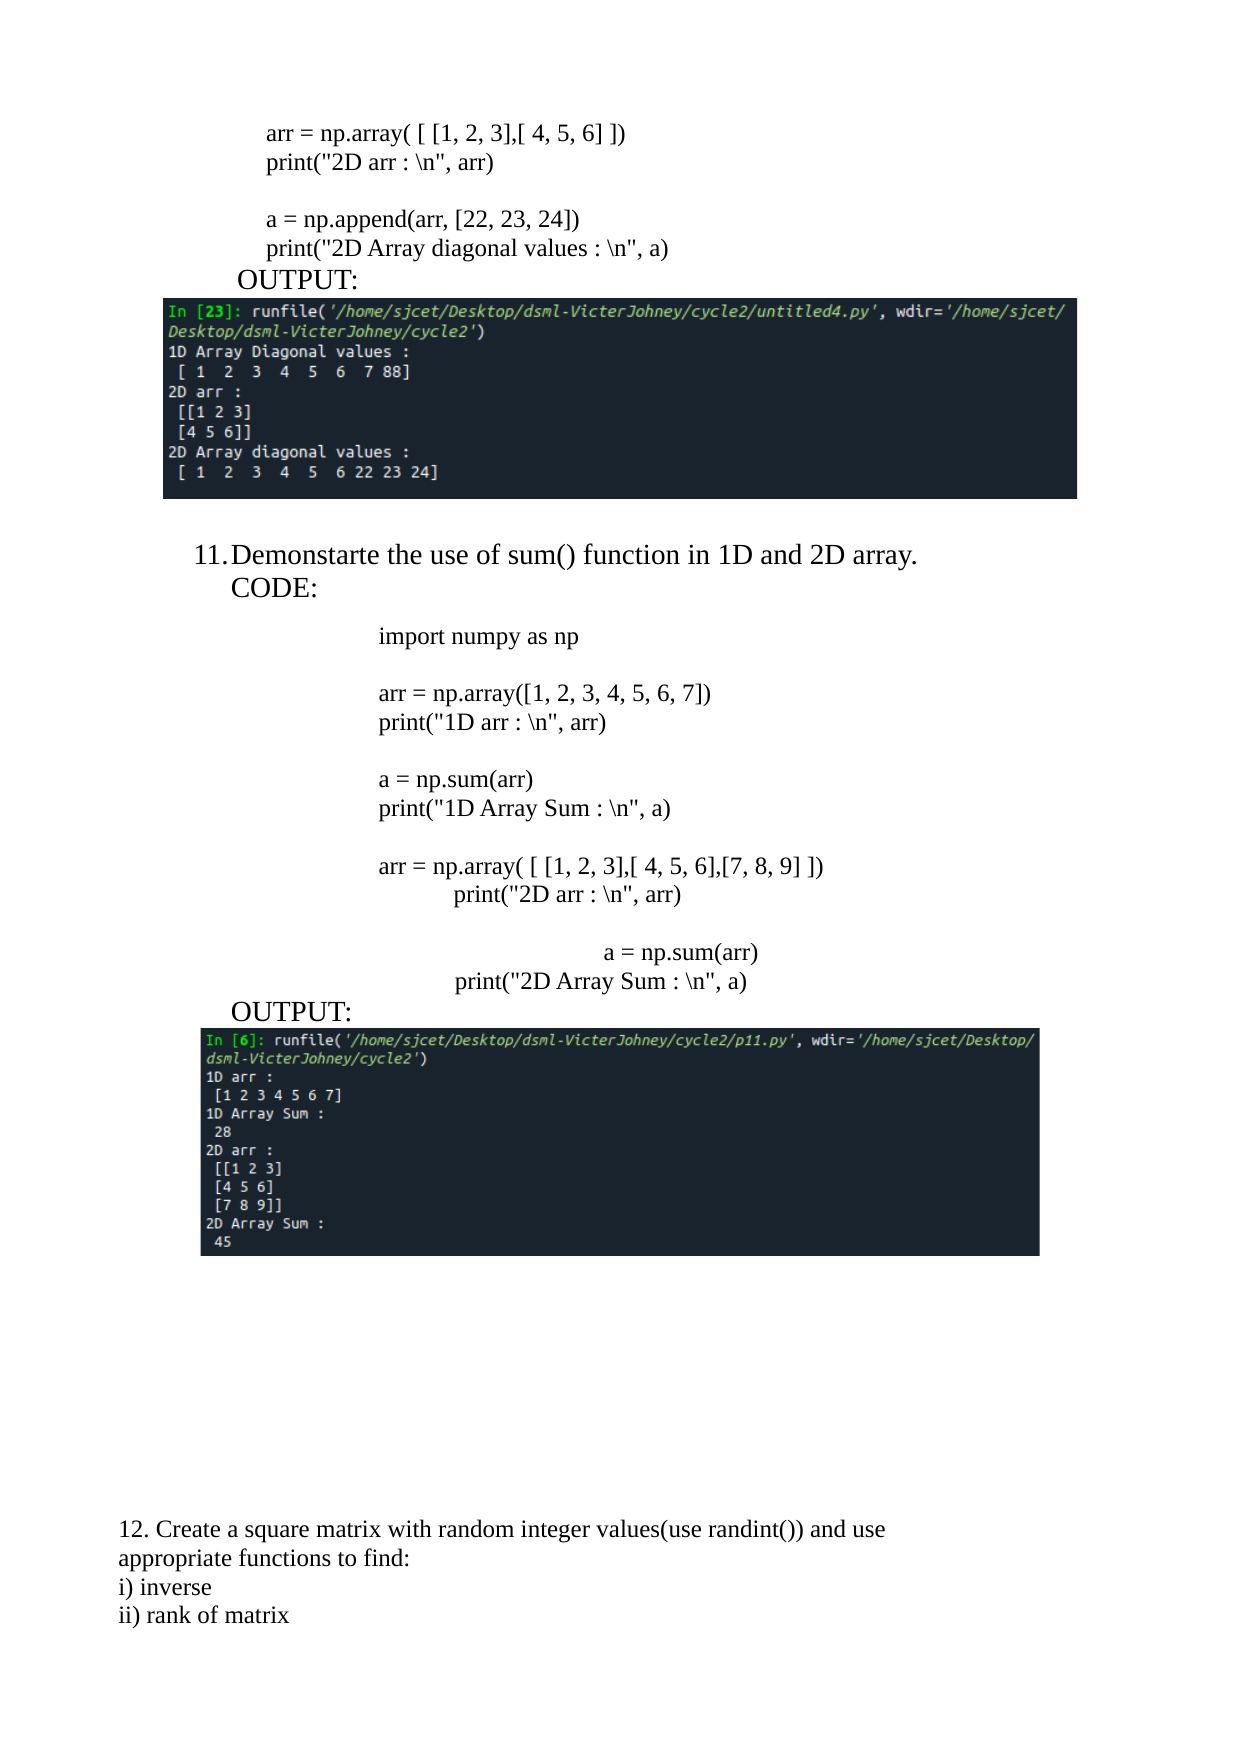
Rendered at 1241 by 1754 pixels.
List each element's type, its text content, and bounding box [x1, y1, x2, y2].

list print("2D Array Sum : \n", a) [362, 966, 1122, 994]
list print("2D arr : \n", arr) [268, 879, 1122, 908]
list OUTPUT: [193, 994, 1122, 1028]
list appropriate functions to find: [118, 1543, 1122, 1572]
picture [163, 298, 1078, 499]
text print("2D arr : \n", arr) [118, 147, 1122, 176]
list ii) rank of matrix [118, 1600, 1122, 1629]
list i) inverse [118, 1572, 1122, 1600]
list 12. Create a square matrix with random integer values(use randint()) and use [118, 1514, 1122, 1543]
list arr = np.array([1, 2, 3, 4, 5, 6, 7]) [193, 678, 1122, 707]
list a = np.sum(arr) [193, 764, 1122, 793]
list print("1D Array Sum : \n", a) [193, 793, 1122, 822]
picture [200, 1028, 1040, 1256]
list print("1D arr : \n", arr) [193, 707, 1122, 736]
text print("2D Array diagonal values : \n", a) [118, 233, 1122, 262]
list OUTPUT: [118, 262, 1122, 295]
text a = np.append(arr, [22, 23, 24]) [118, 204, 1122, 233]
list a = np.sum(arr) [418, 937, 1122, 966]
text arr = np.array( [ [1, 2, 3],[ 4, 5, 6] ]) [118, 118, 1122, 147]
list arr = np.array( [ [1, 2, 3],[ 4, 5, 6],[7, 8, 9] ]) [193, 851, 1122, 879]
list Demonstarte the use of sum() function in 1D and 2D array. [193, 537, 1122, 571]
list CODE: [193, 571, 1122, 604]
list import numpy as np [193, 621, 1122, 649]
